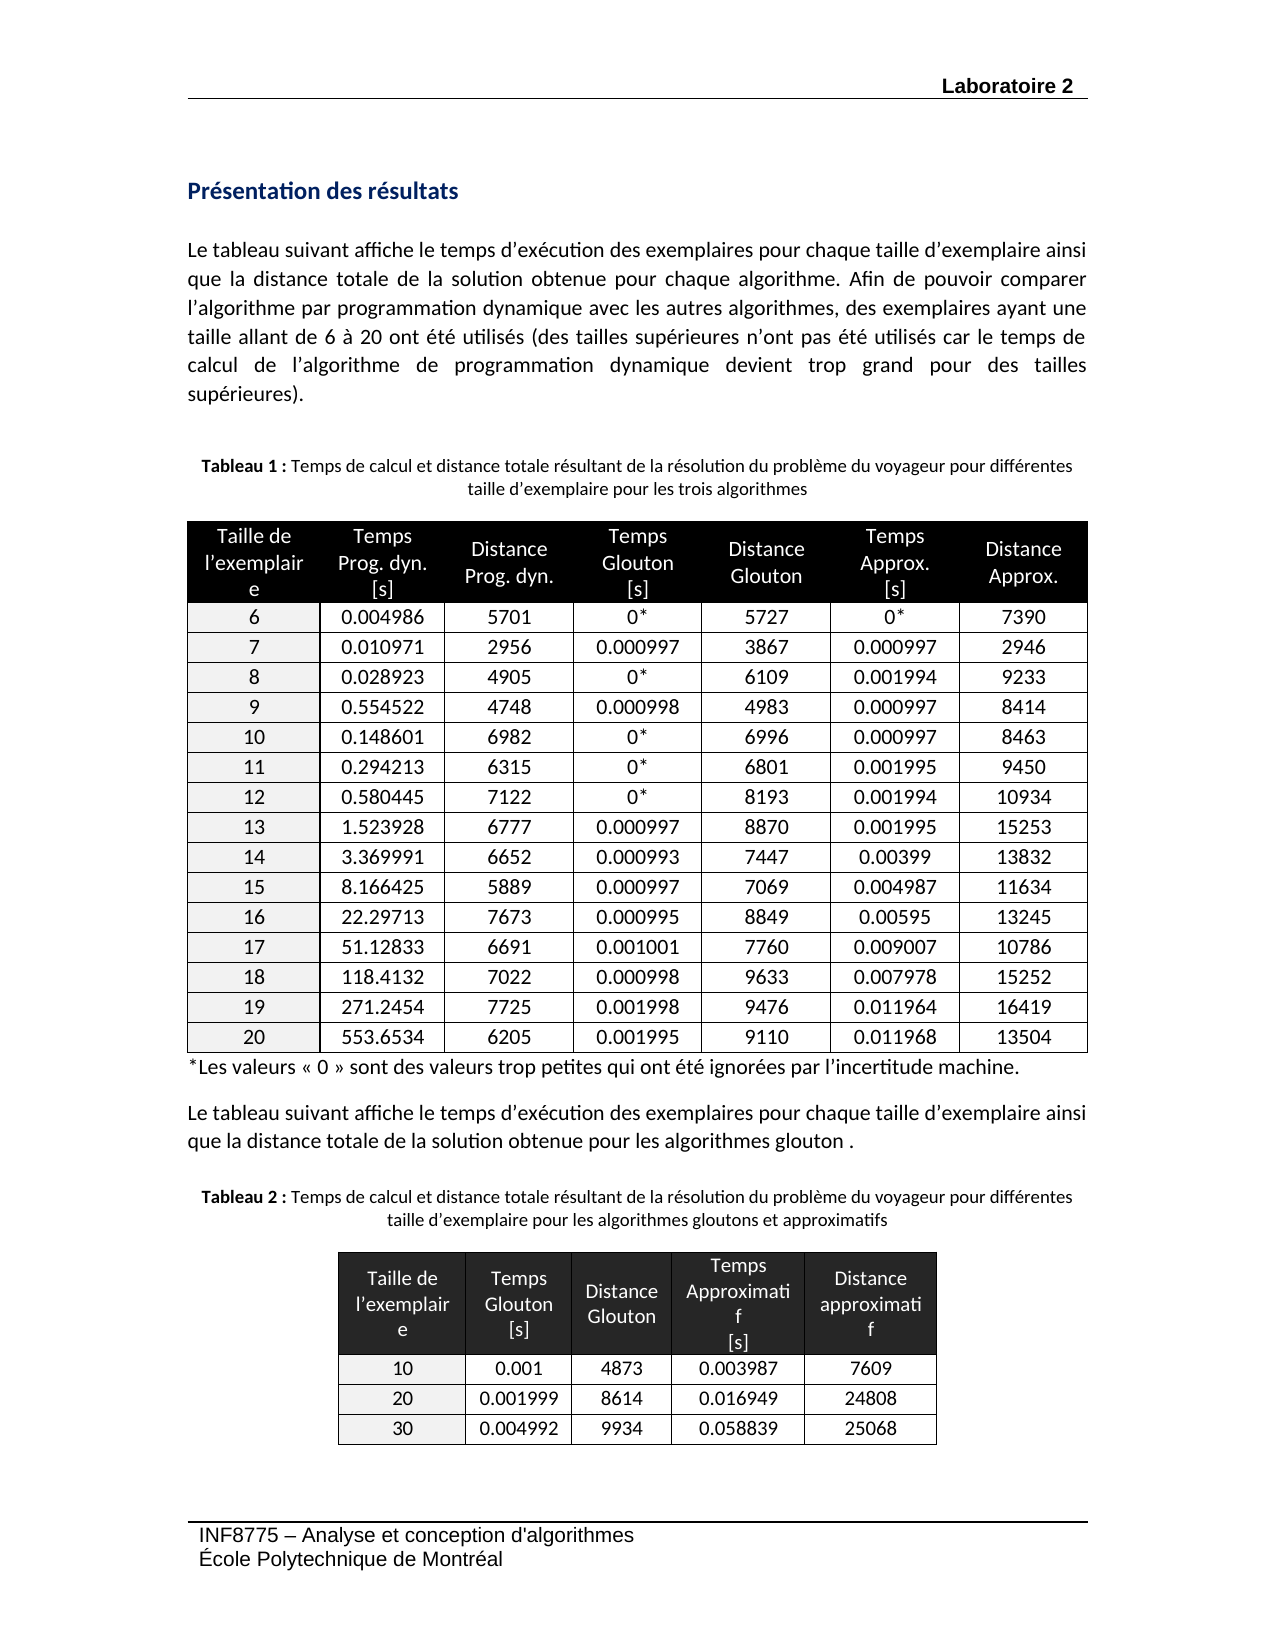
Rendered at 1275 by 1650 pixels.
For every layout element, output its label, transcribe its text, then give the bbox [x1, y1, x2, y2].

table_cell 0.010971 [321, 633, 444, 662]
table_cell 0.007978 [831, 963, 959, 992]
table_cell 6801 [702, 753, 830, 782]
table_cell 7 [188, 633, 319, 662]
table_cell 7725 [445, 993, 573, 1022]
table_cell 0.000997 [831, 693, 959, 722]
table_cell 0.000993 [574, 843, 701, 872]
table_cell 0* [574, 753, 701, 782]
table_cell 8193 [702, 783, 830, 812]
table_cell 51.12833 [321, 933, 444, 962]
table_cell 0* [574, 723, 701, 752]
table_cell 8463 [960, 723, 1087, 752]
table_cell 9 [188, 693, 319, 722]
table_cell 7022 [445, 963, 573, 992]
table_cell 4905 [445, 663, 573, 692]
table_header Taille de l’exemplaire [339, 1253, 465, 1354]
table_cell 2946 [960, 633, 1087, 662]
text Tableau 1 : Temps de calcul et distance totale résultant de la résolution du problème du voyageur pour différentes taille d’exemplaire pour les trois algorithmes [187, 454, 1087, 500]
table_header Temps Glouton [s] [574, 522, 701, 602]
table_cell 30 [339, 1415, 465, 1444]
table_cell 271.2454 [321, 993, 444, 1022]
table_cell 0* [574, 603, 701, 632]
table_cell 0.001995 [831, 753, 959, 782]
table_cell 0.000997 [831, 633, 959, 662]
table_cell 15 [188, 873, 319, 902]
table_cell 6205 [445, 1023, 573, 1052]
table_cell 0.000997 [574, 813, 701, 842]
text Tableau 2 : Temps de calcul et distance totale résultant de la résolution du problème du voyageur pour différentes taille d’exemplaire pour les algorithmes gloutons et approximatifs [187, 1185, 1087, 1231]
table_header Distance Prog. dyn. [445, 522, 573, 602]
table_cell 0.009007 [831, 933, 959, 962]
table_cell 9450 [960, 753, 1087, 782]
table_cell 1.523928 [321, 813, 444, 842]
table_cell 10 [339, 1355, 465, 1384]
table_cell 0.000997 [574, 633, 701, 662]
table_header Temps Approximatif [s] [672, 1253, 804, 1354]
table_cell 0.000995 [574, 903, 701, 932]
table_cell 0.148601 [321, 723, 444, 752]
table_cell 6982 [445, 723, 573, 752]
text *Les valeurs « 0 » sont des valeurs trop petites qui ont été ignorées par l’incertitude machine. [187, 1053, 1087, 1080]
table_cell 6652 [445, 843, 573, 872]
table_cell 8 [188, 663, 319, 692]
table_cell 11634 [960, 873, 1087, 902]
table_cell 13 [188, 813, 319, 842]
table_cell 4748 [445, 693, 573, 722]
table_cell 15253 [960, 813, 1087, 842]
table_cell 6109 [702, 663, 830, 692]
table_cell 2956 [445, 633, 573, 662]
table_cell 24808 [805, 1385, 936, 1414]
table_header Temps Approx. [s] [831, 522, 959, 602]
table_cell 0.001994 [831, 783, 959, 812]
table_cell 8614 [572, 1385, 671, 1414]
table_cell 0.028923 [321, 663, 444, 692]
table_header Distance Glouton [702, 522, 830, 602]
table_cell 7069 [702, 873, 830, 902]
table_cell 0.554522 [321, 693, 444, 722]
table_cell 0* [831, 603, 959, 632]
table_cell 17 [188, 933, 319, 962]
table_cell 6 [188, 603, 319, 632]
table_cell 12 [188, 783, 319, 812]
subtitle Présentation des résultats [187, 175, 1087, 206]
table_cell 0.000997 [574, 873, 701, 902]
table_cell 9110 [702, 1023, 830, 1052]
text Le tableau suivant affiche le temps d’exécution des exemplaires pour chaque taille d’exemplaire ainsi que la distance totale de la solution obtenue pour les algorithmes glouton . [187, 1099, 1087, 1154]
table_cell 8.166425 [321, 873, 444, 902]
table_cell 8414 [960, 693, 1087, 722]
table_cell 7447 [702, 843, 830, 872]
table_cell 9934 [572, 1415, 671, 1444]
table_cell 13245 [960, 903, 1087, 932]
table_cell 0.000998 [574, 693, 701, 722]
table_cell 118.4132 [321, 963, 444, 992]
table_cell 6691 [445, 933, 573, 962]
table_cell 18 [188, 963, 319, 992]
table_cell 19 [188, 993, 319, 1022]
table_cell 16419 [960, 993, 1087, 1022]
table_cell 0.001998 [574, 993, 701, 1022]
table_cell 14 [188, 843, 319, 872]
table_cell 4873 [572, 1355, 671, 1384]
table_cell 0.016949 [672, 1385, 804, 1414]
table_cell 0.058839 [672, 1415, 804, 1444]
table_cell 15252 [960, 963, 1087, 992]
table_cell 16 [188, 903, 319, 932]
table_cell 3.369991 [321, 843, 444, 872]
table_cell 20 [188, 1023, 319, 1052]
table_cell 13832 [960, 843, 1087, 872]
table_header Distance approximatif [805, 1253, 936, 1354]
table_cell 0.003987 [672, 1355, 804, 1384]
table_cell 5727 [702, 603, 830, 632]
table_cell 0* [574, 783, 701, 812]
table_cell 0.001995 [831, 813, 959, 842]
table_cell 5701 [445, 603, 573, 632]
table_cell 0.580445 [321, 783, 444, 812]
table_cell 4983 [702, 693, 830, 722]
table_cell 9633 [702, 963, 830, 992]
table_cell 6315 [445, 753, 573, 782]
table_cell 0.004987 [831, 873, 959, 902]
table_cell 10934 [960, 783, 1087, 812]
table_cell 0.000998 [574, 963, 701, 992]
table_cell 0.011964 [831, 993, 959, 1022]
table_header Temps Glouton [s] [466, 1253, 571, 1354]
table_cell 553.6534 [321, 1023, 444, 1052]
table_cell 7122 [445, 783, 573, 812]
table_cell 0.00595 [831, 903, 959, 932]
table_cell 0.00399 [831, 843, 959, 872]
table_cell 7390 [960, 603, 1087, 632]
table_cell 10 [188, 723, 319, 752]
table_cell 6996 [702, 723, 830, 752]
table_cell 0.001 [466, 1355, 571, 1384]
table_cell 0.001995 [574, 1023, 701, 1052]
table_cell 7609 [805, 1355, 936, 1384]
table_cell 13504 [960, 1023, 1087, 1052]
table_cell 6777 [445, 813, 573, 842]
table_cell 0.011968 [831, 1023, 959, 1052]
table_cell 5889 [445, 873, 573, 902]
table_cell 0.001999 [466, 1385, 571, 1414]
table_cell 0* [574, 663, 701, 692]
table_cell 0.000997 [831, 723, 959, 752]
table_cell 11 [188, 753, 319, 782]
text Le tableau suivant affiche le temps d’exécution des exemplaires pour chaque taille d’exemplaire ainsi que la distance totale de la solution obtenue pour chaque algorithme. Afin de pouvoir comparer l’algorithme par programmation dynamique avec les autres algorithmes, des exemplaires ayant une taille allant de 6 à 20 ont été utilisés (des tailles supérieures n’ont pas été utilisés car le temps de calcul de l’algorithme de programmation dynamique devient trop grand pour des tailles supérieures). [187, 237, 1087, 407]
table_cell 0.004992 [466, 1415, 571, 1444]
table_cell 9233 [960, 663, 1087, 692]
table_cell 0.001001 [574, 933, 701, 962]
table_header Distance Glouton [572, 1253, 671, 1354]
table_cell 8870 [702, 813, 830, 842]
table_cell 20 [339, 1385, 465, 1414]
table_cell 0.294213 [321, 753, 444, 782]
table_cell 0.004986 [321, 603, 444, 632]
table_cell 9476 [702, 993, 830, 1022]
table_header Temps Prog. dyn. [s] [321, 522, 444, 602]
table_cell 3867 [702, 633, 830, 662]
table_cell 8849 [702, 903, 830, 932]
table_cell 7673 [445, 903, 573, 932]
table_cell 0.001994 [831, 663, 959, 692]
table_cell 22.29713 [321, 903, 444, 932]
table_cell 7760 [702, 933, 830, 962]
table_header Taille de l’exemplaire [188, 522, 319, 602]
table_cell 10786 [960, 933, 1087, 962]
table_header Distance Approx. [960, 522, 1087, 602]
table_cell 25068 [805, 1415, 936, 1444]
